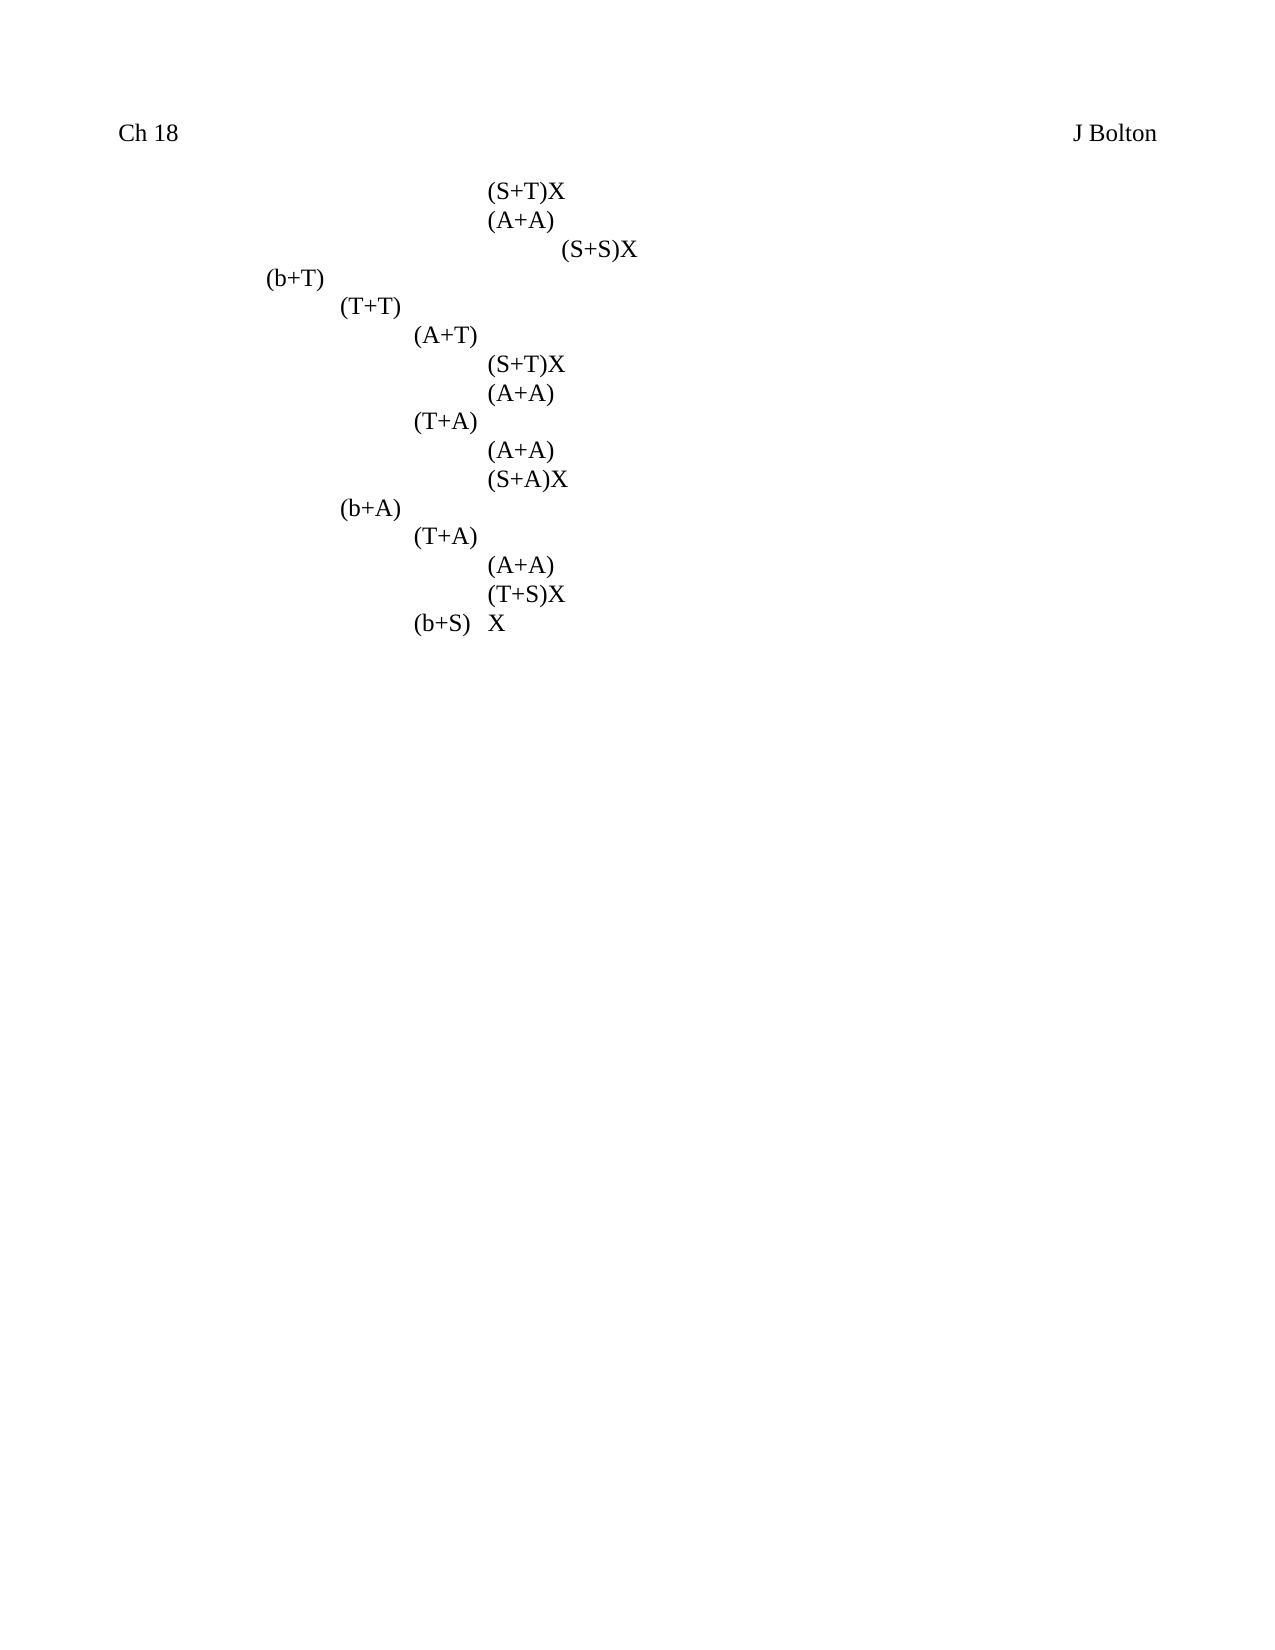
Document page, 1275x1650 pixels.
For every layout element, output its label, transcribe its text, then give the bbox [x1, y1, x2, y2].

text (A+A) (T+S)X [192, 550, 1157, 608]
text (A+T) [192, 320, 1157, 349]
text (S+T)X [192, 349, 1157, 378]
text (S+A)X [192, 464, 1157, 493]
text (A+A) [192, 435, 1157, 464]
text (T+A) [192, 521, 1157, 550]
text (S+S)X [192, 234, 1157, 263]
text (A+A) [192, 205, 1157, 234]
text (T+T) [192, 291, 1157, 320]
text (S+T)X [192, 176, 1157, 205]
text (b+T) [192, 263, 1157, 291]
text (b+A) [192, 493, 1157, 521]
text (T+A) [192, 406, 1157, 435]
text (b+S) X [192, 608, 1157, 636]
text (A+A) [192, 378, 1157, 406]
